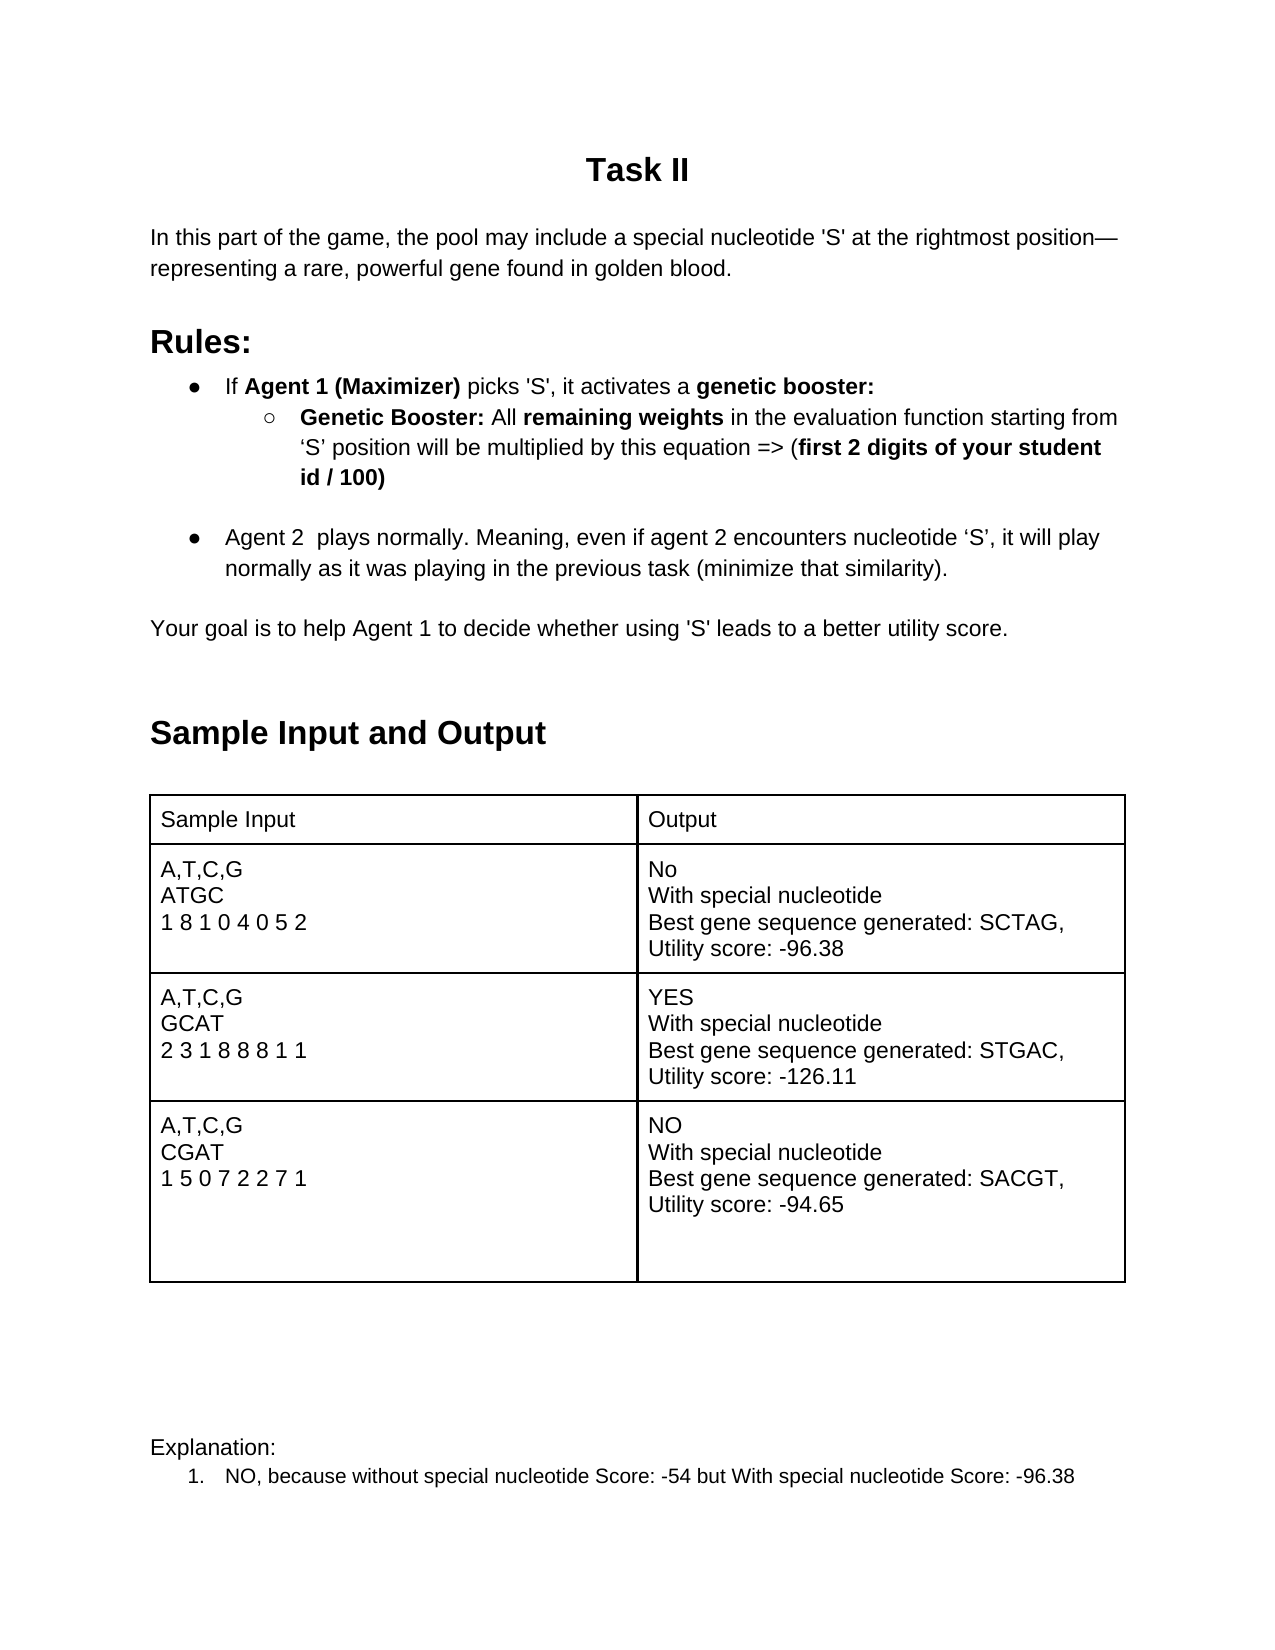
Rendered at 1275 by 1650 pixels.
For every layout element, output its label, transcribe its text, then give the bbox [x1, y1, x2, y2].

table_cell A,T,C,G GCAT 2 3 1 8 8 8 1 1 [151, 974, 636, 1100]
list Agent 2 plays normally. Meaning, even if agent 2 encounters nucleotide ‘S’, it will play normally as it was playing in the previous task (minimize that similarity). [187, 524, 1125, 581]
list NO, because without special nucleotide Score: -54 but With special nucleotide Score: -96.38 [187, 1464, 1125, 1488]
table_cell YES With special nucleotide Best gene sequence generated: STGAC, Utility score: -126.11 [639, 974, 1124, 1100]
table_cell A,T,C,G CGAT 1 5 0 7 2 2 7 1 [151, 1102, 636, 1281]
subtitle Sample Input and Output [150, 713, 1125, 751]
list If Agent 1 (Maximizer) picks 'S', it activates a genetic booster: [187, 373, 1125, 399]
list Genetic Booster: All remaining weights in the evaluation function starting from ‘S’ position will be multiplied by this equation => (first 2 digits of your student id / 100) [262, 403, 1125, 490]
text Explanation: [150, 1434, 1125, 1460]
table_cell No With special nucleotide Best gene sequence generated: SCTAG, Utility score: -96.38 [639, 845, 1124, 972]
text Task II [150, 150, 1125, 188]
table_cell NO With special nucleotide Best gene sequence generated: SACGT, Utility score: -94.65 [639, 1102, 1124, 1281]
text In this part of the game, the pool may include a special nucleotide 'S' at the rightmost position— representing a rare, powerful gene found in golden blood. [150, 224, 1125, 281]
table_header Sample Input [151, 796, 636, 843]
text Your goal is to help Agent 1 to decide whether using 'S' leads to a better utility score. [150, 615, 1125, 641]
subtitle Rules: [150, 322, 1125, 361]
table_cell A,T,C,G ATGC 1 8 1 0 4 0 5 2 [151, 845, 636, 972]
table_header Output [639, 796, 1124, 843]
